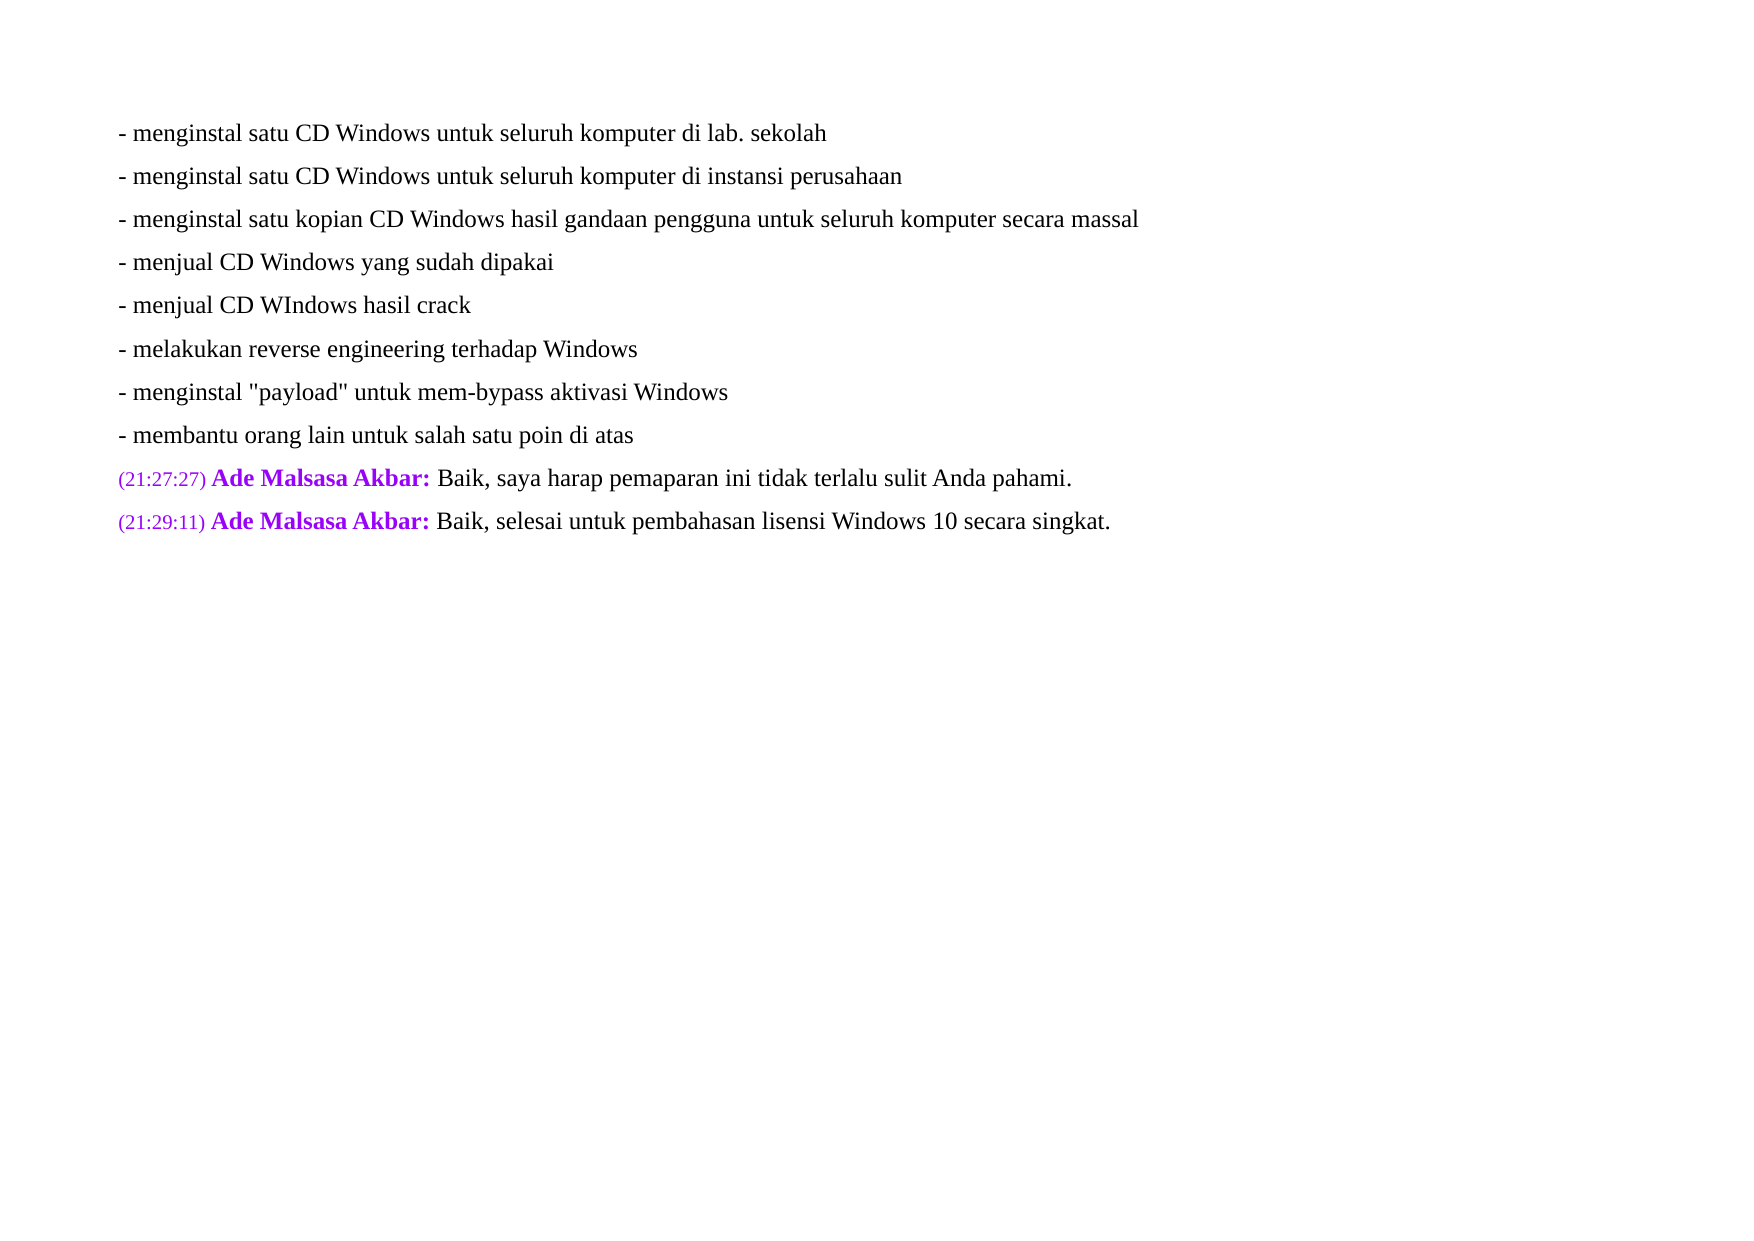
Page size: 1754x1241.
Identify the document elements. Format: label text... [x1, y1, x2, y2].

text - menginstal satu CD Windows untuk seluruh komputer di lab. sekolah - menginstal satu CD Windows untuk seluruh komputer di instansi perusahaan - menginstal satu kopian CD Windows hasil gandaan pengguna untuk seluruh komputer secara massal - menjual CD Windows yang sudah dipakai - menjual CD WIndows hasil crack - melakukan reverse engineering terhadap Windows - menginstal "payload" untuk mem-bypass aktivasi Windows - membantu orang lain untuk salah satu poin di atas (21:27:27) Ade Malsasa Akbar: Baik, saya harap pemaparan ini tidak terlalu sulit Anda pahami. (21:29:11) Ade Malsasa Akbar: Baik, selesai untuk pembahasan lisensi Windows 10 secara singkat. [118, 118, 1635, 535]
